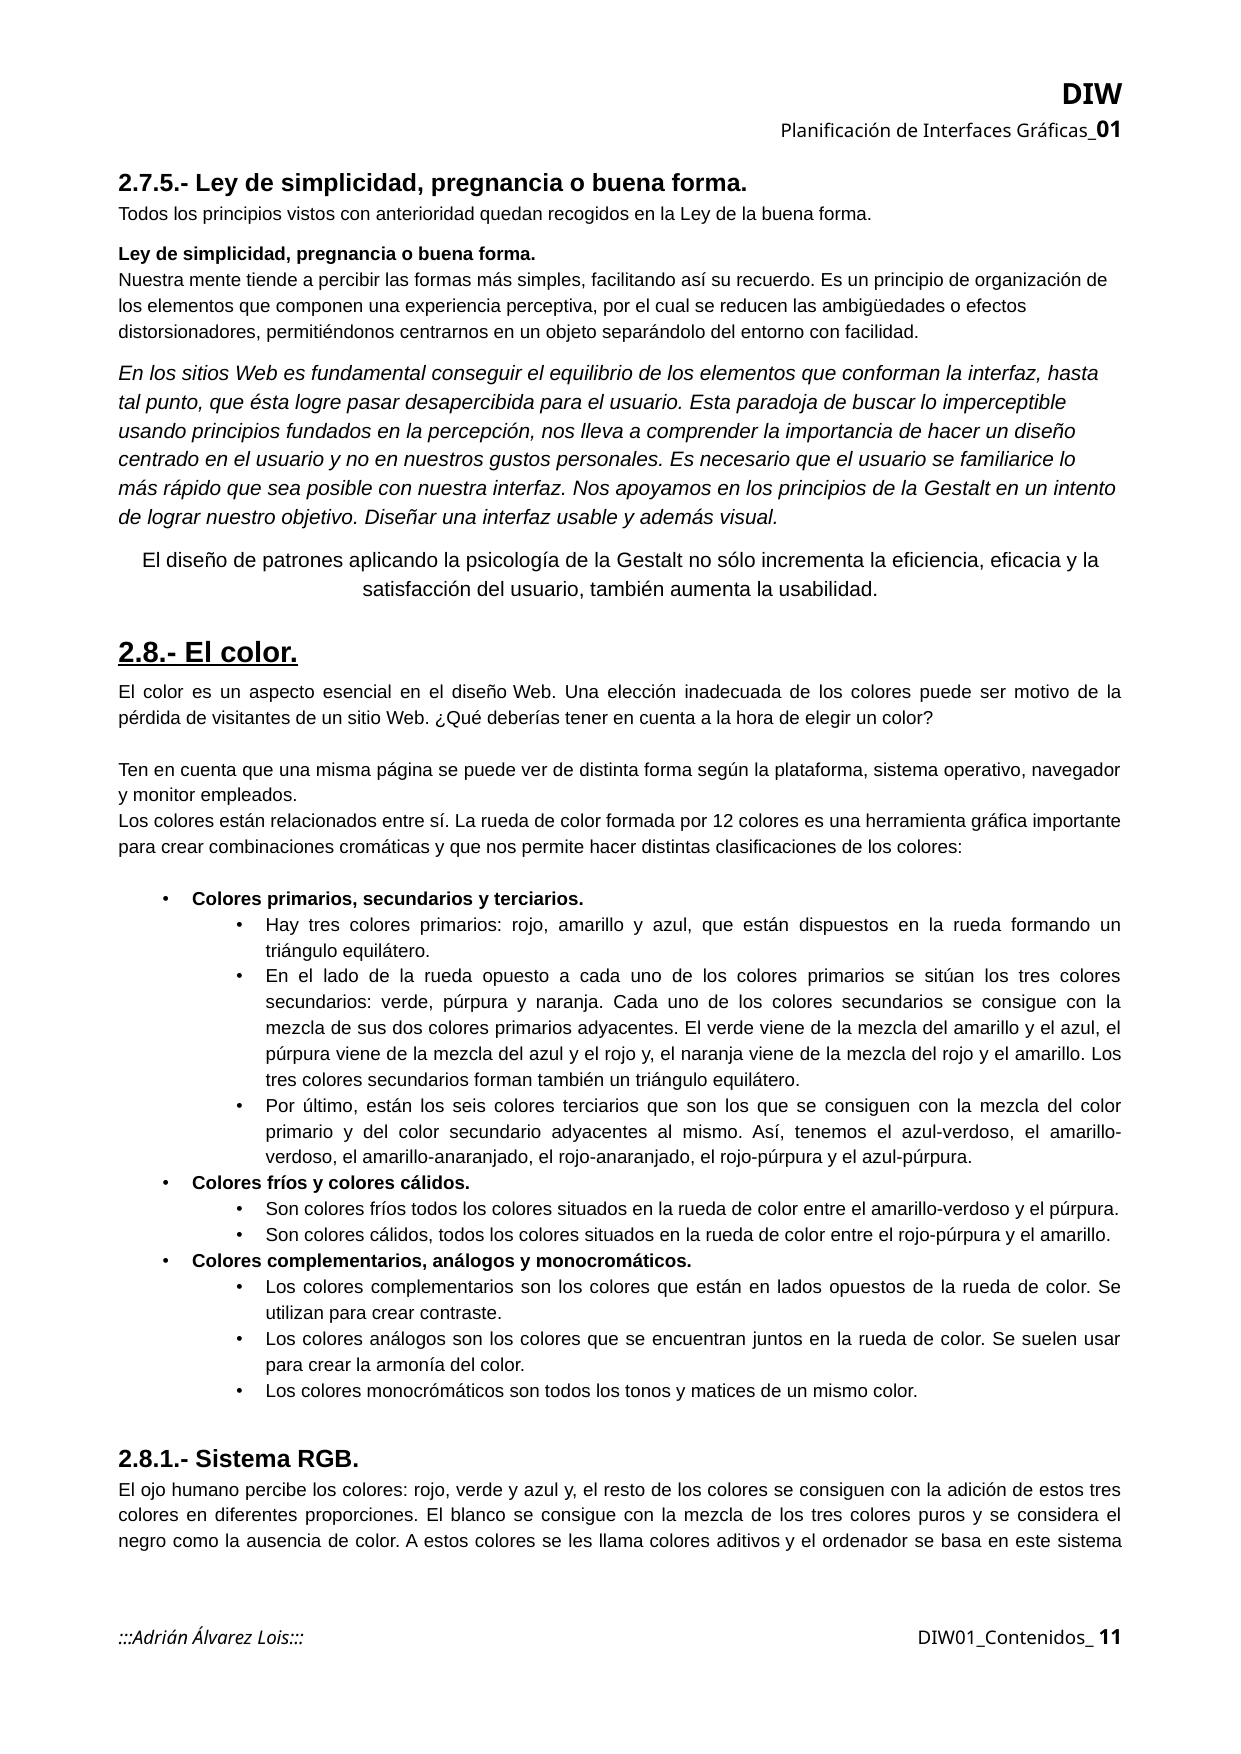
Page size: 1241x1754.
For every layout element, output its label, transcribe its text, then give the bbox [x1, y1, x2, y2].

list Colores complementarios, análogos y monocromáticos. [162, 1250, 1122, 1272]
text Ley de simplicidad, pregnancia o buena forma. Nuestra mente tiende a percibir las formas más simples, facilitando así su recuerdo. Es un principio de organización de los elementos que componen una experiencia perceptiva, por el cual se reducen las ambigüedades o efectos distorsionadores, permitiéndonos centrarnos en un objeto separándolo del entorno con facilidad. [118, 243, 1123, 342]
list Los colores monocrómáticos son todos los tonos y matices de un mismo color. [236, 1379, 1122, 1401]
list Son colores fríos todos los colores situados en la rueda de color entre el amarillo-verdoso y el púrpura. [236, 1198, 1122, 1220]
list Colores primarios, secundarios y terciarios. [162, 887, 1122, 909]
text Ten en cuenta que una misma página se puede ver de distinta forma según la plataforma, sistema operativo, navegador y monitor empleados. [118, 758, 1122, 806]
text Los colores están relacionados entre sí. La rueda de color formada por 12 colores es una herramienta gráfica importante para crear combinaciones cromáticas y que nos permite hacer distintas clasificaciones de los colores: [118, 810, 1122, 857]
list En el lado de la rueda opuesto a cada uno de los colores primarios se sitúan los tres colores secundarios: verde, púrpura y naranja. Cada uno de los colores secundarios se consigue con la mezcla de sus dos colores primarios adyacentes. El verde viene de la mezcla del amarillo y el azul, el púrpura viene de la mezcla del azul y el rojo y, el naranja viene de la mezcla del rojo y el amarillo. Los tres colores secundarios forman también un triángulo equilátero. [236, 965, 1122, 1090]
text Todos los principios vistos con anterioridad quedan recogidos en la Ley de la buena forma. [118, 203, 1123, 224]
list Los colores complementarios son los colores que están en lados opuestos de la rueda de color. Se utilizan para crear contraste. [236, 1276, 1122, 1323]
list Los colores análogos son los colores que se encuentran juntos en la rueda de color. Se suelen usar para crear la armonía del color. [236, 1328, 1122, 1375]
text El ojo humano percibe los colores: rojo, verde y azul y, el resto de los colores se consiguen con la adición de estos tres colores en diferentes proporciones. El blanco se consigue con la mezcla de los tres colores puros y se considera el negro como la ausencia de color. A estos colores se les llama colores aditivos y el ordenador se basa en este sistema [118, 1478, 1122, 1552]
text El diseño de patrones aplicando la psicología de la Gestalt no sólo incrementa la eficiencia, eficacia y la satisfacción del usuario, también aumenta la usabilidad. [118, 548, 1123, 601]
text En los sitios Web es fundamental conseguir el equilibrio de los elementos que conforman la interfaz, hasta tal punto, que ésta logre pasar desapercibida para el usuario. Esta paradoja de buscar lo imperceptible usando principios fundados en la percepción, nos lleva a comprender la importancia de hacer un diseño centrado en el usuario y no en nuestros gustos personales. Es necesario que el usuario se familiarice lo más rápido que sea posible con nuestra interfaz. Nos apoyamos en los principios de la Gestalt en un intento de lograr nuestro objetivo. Diseñar una interfaz usable y además visual. [118, 361, 1123, 529]
list Colores fríos y colores cálidos. [162, 1172, 1122, 1194]
text El color es un aspecto esencial en el diseño Web. Una elección inadecuada de los colores puede ser motivo de la pérdida de visitantes de un sitio Web. ¿Qué deberías tener en cuenta a la hora de elegir un color? [118, 681, 1122, 728]
subtitle 2.8.1.- Sistema RGB. [118, 1444, 1122, 1472]
subtitle 2.7.5.- Ley de simplicidad, pregnancia o buena forma. [118, 168, 1123, 196]
subtitle 2.8.- El color. [118, 635, 1123, 668]
list Por último, están los seis colores terciarios que son los que se consiguen con la mezcla del color primario y del color secundario adyacentes al mismo. Así, tenemos el azul-verdoso, el amarillo-verdoso, el amarillo-anaranjado, el rojo-anaranjado, el rojo-púrpura y el azul-púrpura. [236, 1094, 1122, 1168]
list Son colores cálidos, todos los colores situados en la rueda de color entre el rojo-púrpura y el amarillo. [236, 1224, 1122, 1246]
list Hay tres colores primarios: rojo, amarillo y azul, que están dispuestos en la rueda formando un triángulo equilátero. [236, 913, 1122, 961]
